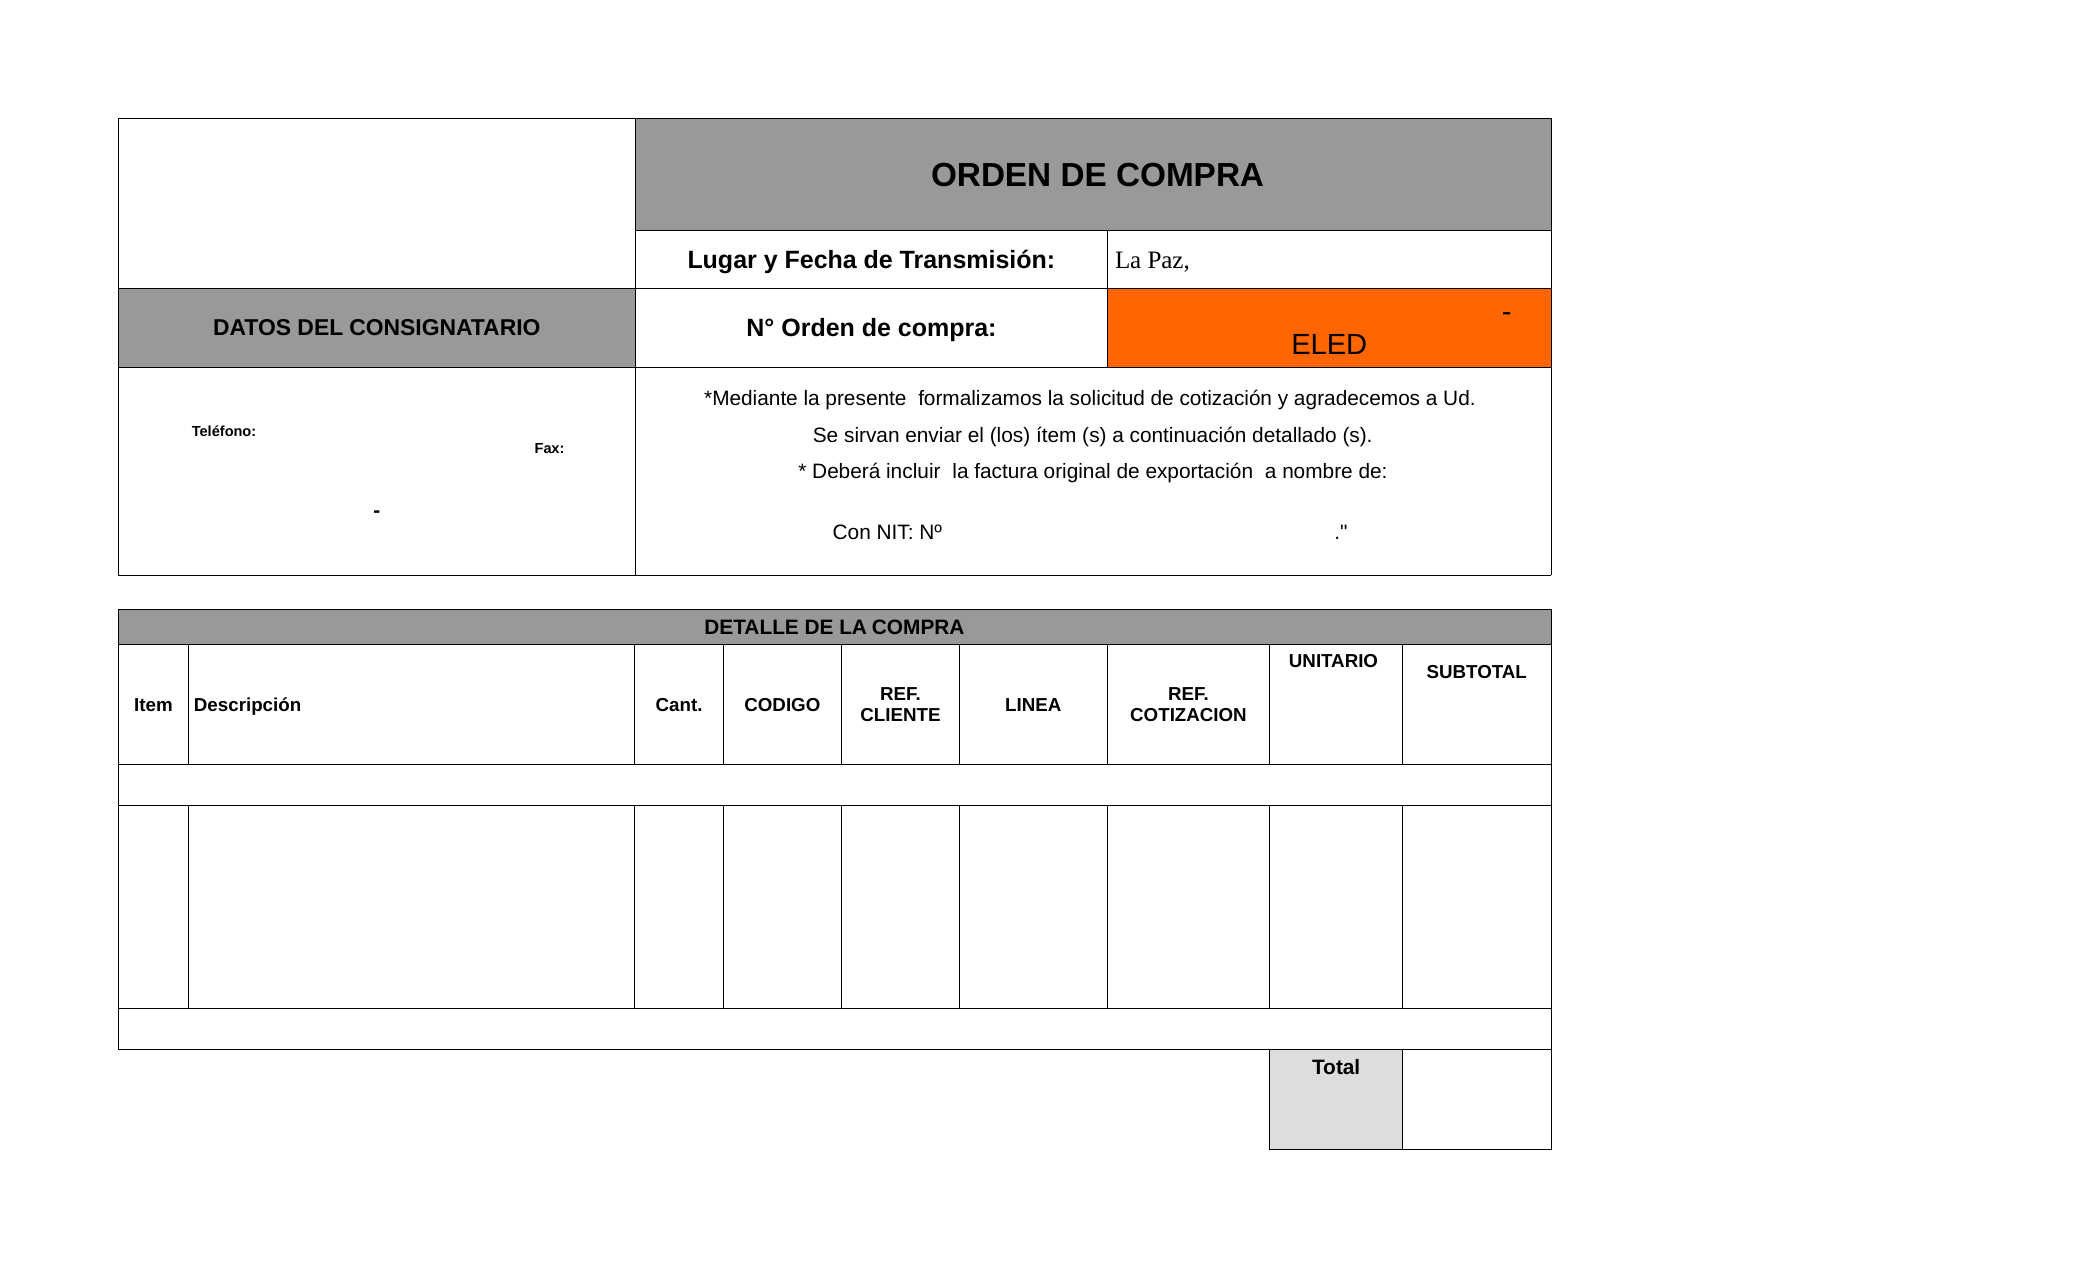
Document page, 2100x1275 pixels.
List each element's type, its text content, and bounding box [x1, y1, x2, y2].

table_header ORDEN DE COMPRA [636, 119, 1551, 230]
table_cell N° Orden de compra: [636, 289, 1107, 367]
table_cell Item [119, 645, 188, 764]
table_cell <l.name> [189, 806, 634, 1008]
table_cell <int(l.product_qty)> [635, 806, 723, 1008]
table_cell CODIGO [724, 645, 841, 764]
table_cell </for> [119, 1009, 1551, 1049]
table_cell <"%.2f" % o.amount_total> [1403, 1050, 1551, 1149]
table_cell <myset({'test':myget('test')+1})><myget('test')> [119, 806, 188, 1008]
table_cell SUBTOTAL <objects[0].currency_id.name_on_report> [1403, 645, 1551, 764]
table_cell [118, 1050, 1269, 1149]
table_cell Descripción [189, 645, 634, 764]
table_cell La Paz, <date(objects[0].date_order)> [1108, 231, 1551, 288]
table_cell REF. COTIZACION [1108, 645, 1269, 764]
table_cell <objects[0].partner_ref>-ELED [1108, 289, 1551, 367]
table_cell <for each="l in objects[0].order_line"> [119, 765, 1551, 805]
table_header [119, 119, 635, 288]
table_cell <"%.2f" % l.price_unit> [1270, 806, 1402, 1008]
table_cell <l.ref_order> [1108, 806, 1269, 1008]
table_cell <l.brand> [960, 806, 1107, 1008]
table_cell DATOS DEL CONSIGNATARIO [119, 289, 635, 367]
table_cell UNITARIO <objects[0].currency_id.name_on_report> [1270, 645, 1402, 764]
table_cell Lugar y Fecha de Transmisión: [636, 231, 1107, 288]
table_cell <l.product_id.default_code> [724, 806, 841, 1008]
table_cell <"%.2f" % l.price_total> [1403, 806, 1551, 1008]
table_cell REF. CLIENTE [842, 645, 959, 764]
table_cell <l.ref_partner> [842, 806, 959, 1008]
table_cell Total <objects[0].currency_id.name_on_report> [1270, 1050, 1402, 1149]
table_cell LINEA [960, 645, 1107, 764]
table_cell *Mediante la presente formalizamos la solicitud de cotización y agradecemos a Ud. Se sirvan enviar el (los) ítem (s) a continuación detallado (s). * Deberá incluir la factura original de exportación a nombre de: <objects[0].company_id.partner_id.name> Con NIT: Nº <objects[0].company_id.partner_id.nit>." [636, 368, 1551, 575]
table_cell <objects[0].company_id.partner_id.name> <objects[0].company_id.partner_id.street> <objects[0].company_id.partner_id.street2> Teléfono: <objects[0].company_id.partner_id.phone> <if test="objects[0].company_id.partner_id.fax">Fax: <objects[0].company_id.partner_id.fax></if> <objects[0].company_id.partner_id.state_id.name>- <objects[0].company_id.partner_id.country_id.name> [119, 368, 635, 575]
table_header DETALLE DE LA COMPRA [119, 610, 1551, 644]
table_cell Cant. [635, 645, 723, 764]
